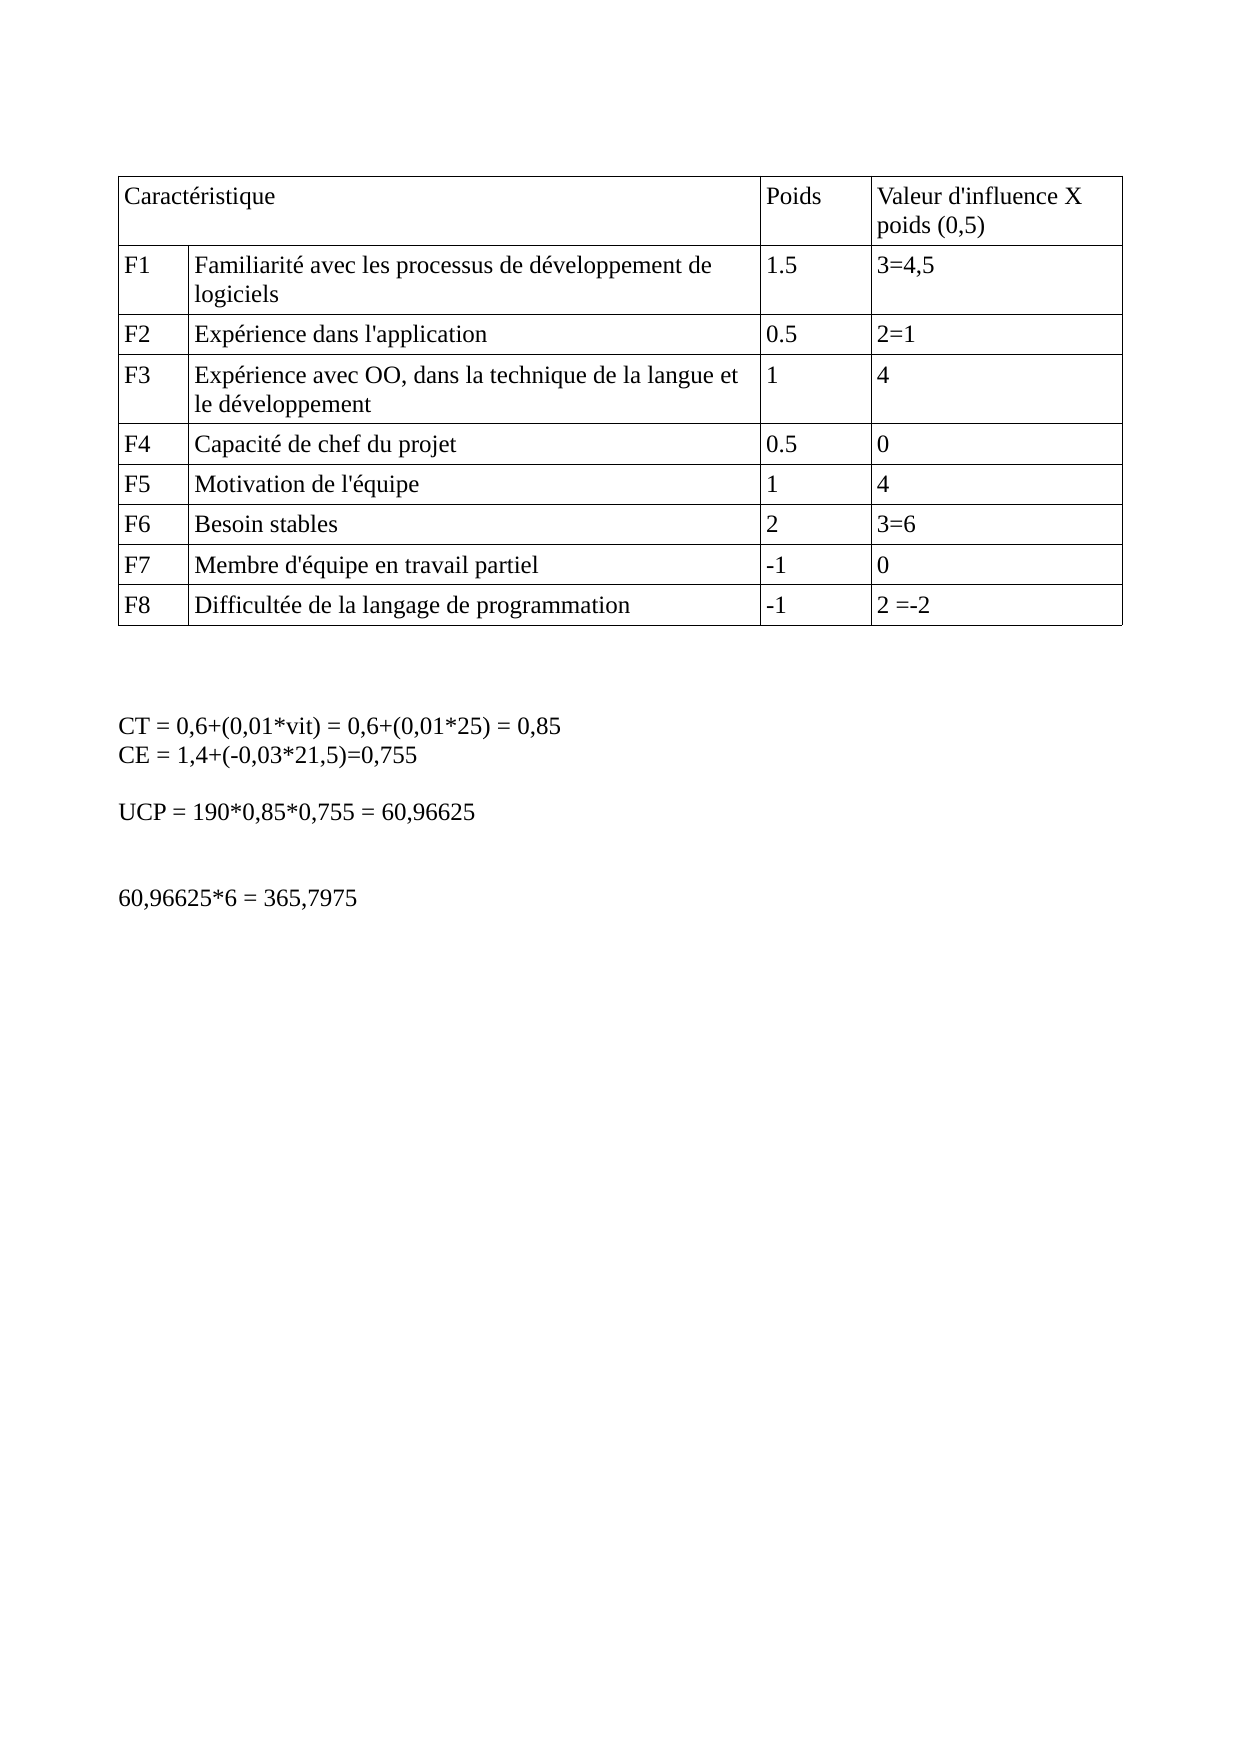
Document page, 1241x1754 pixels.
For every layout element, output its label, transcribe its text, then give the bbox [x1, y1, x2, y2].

table_cell -1 [761, 545, 871, 584]
table_cell 0 [872, 545, 1122, 584]
table_cell 2 =-2 [872, 585, 1122, 625]
table_cell Motivation de l'équipe [189, 465, 760, 504]
table_cell 1 [761, 355, 871, 423]
text 60,96625*6 = 365,7975 [118, 883, 1122, 912]
table_cell Expérience dans l'application [189, 315, 760, 354]
table_cell 2 [761, 505, 871, 544]
table_cell F5 [119, 465, 188, 504]
table_cell F6 [119, 505, 188, 544]
table_cell Membre d'équipe en travail partiel [189, 545, 760, 584]
table_cell F3 [119, 355, 188, 423]
text CE = 1,4+(-0,03*21,5)=0,755 [118, 740, 1122, 768]
table_cell 0,5 [761, 315, 871, 354]
table_header Caractéristique [119, 177, 760, 245]
table_cell F4 [119, 424, 188, 463]
table_cell Expérience avec OO, dans la technique de la langue et le développement [189, 355, 760, 423]
table_cell 4 [872, 465, 1122, 504]
table_cell 4 [872, 355, 1122, 423]
table_header Valeur d'influence X poids (0,5) [872, 177, 1122, 245]
table_cell 1 [761, 465, 871, 504]
table_cell F1 [119, 246, 188, 314]
table_cell 0,5 [761, 424, 871, 463]
table_cell Familiarité avec les processus de développement de logiciels [189, 246, 760, 314]
table_cell 3=6 [872, 505, 1122, 544]
table_cell 0 [872, 424, 1122, 463]
table_header Poids [761, 177, 871, 245]
table_cell 2=1 [872, 315, 1122, 354]
table_cell Capacité de chef du projet [189, 424, 760, 463]
text UCP = 190*0,85*0,755 = 60,96625 [118, 797, 1122, 826]
table_cell 1,5 [761, 246, 871, 314]
text CT = 0,6+(0,01*vit) = 0,6+(0,01*25) = 0,85 [118, 711, 1122, 740]
table_cell 3=4,5 [872, 246, 1122, 314]
table_cell F2 [119, 315, 188, 354]
table_cell F7 [119, 545, 188, 584]
table_cell F8 [119, 585, 188, 625]
table_cell Besoin stables [189, 505, 760, 544]
table_cell -1 [761, 585, 871, 625]
table_cell Difficultée de la langage de programmation [189, 585, 760, 625]
